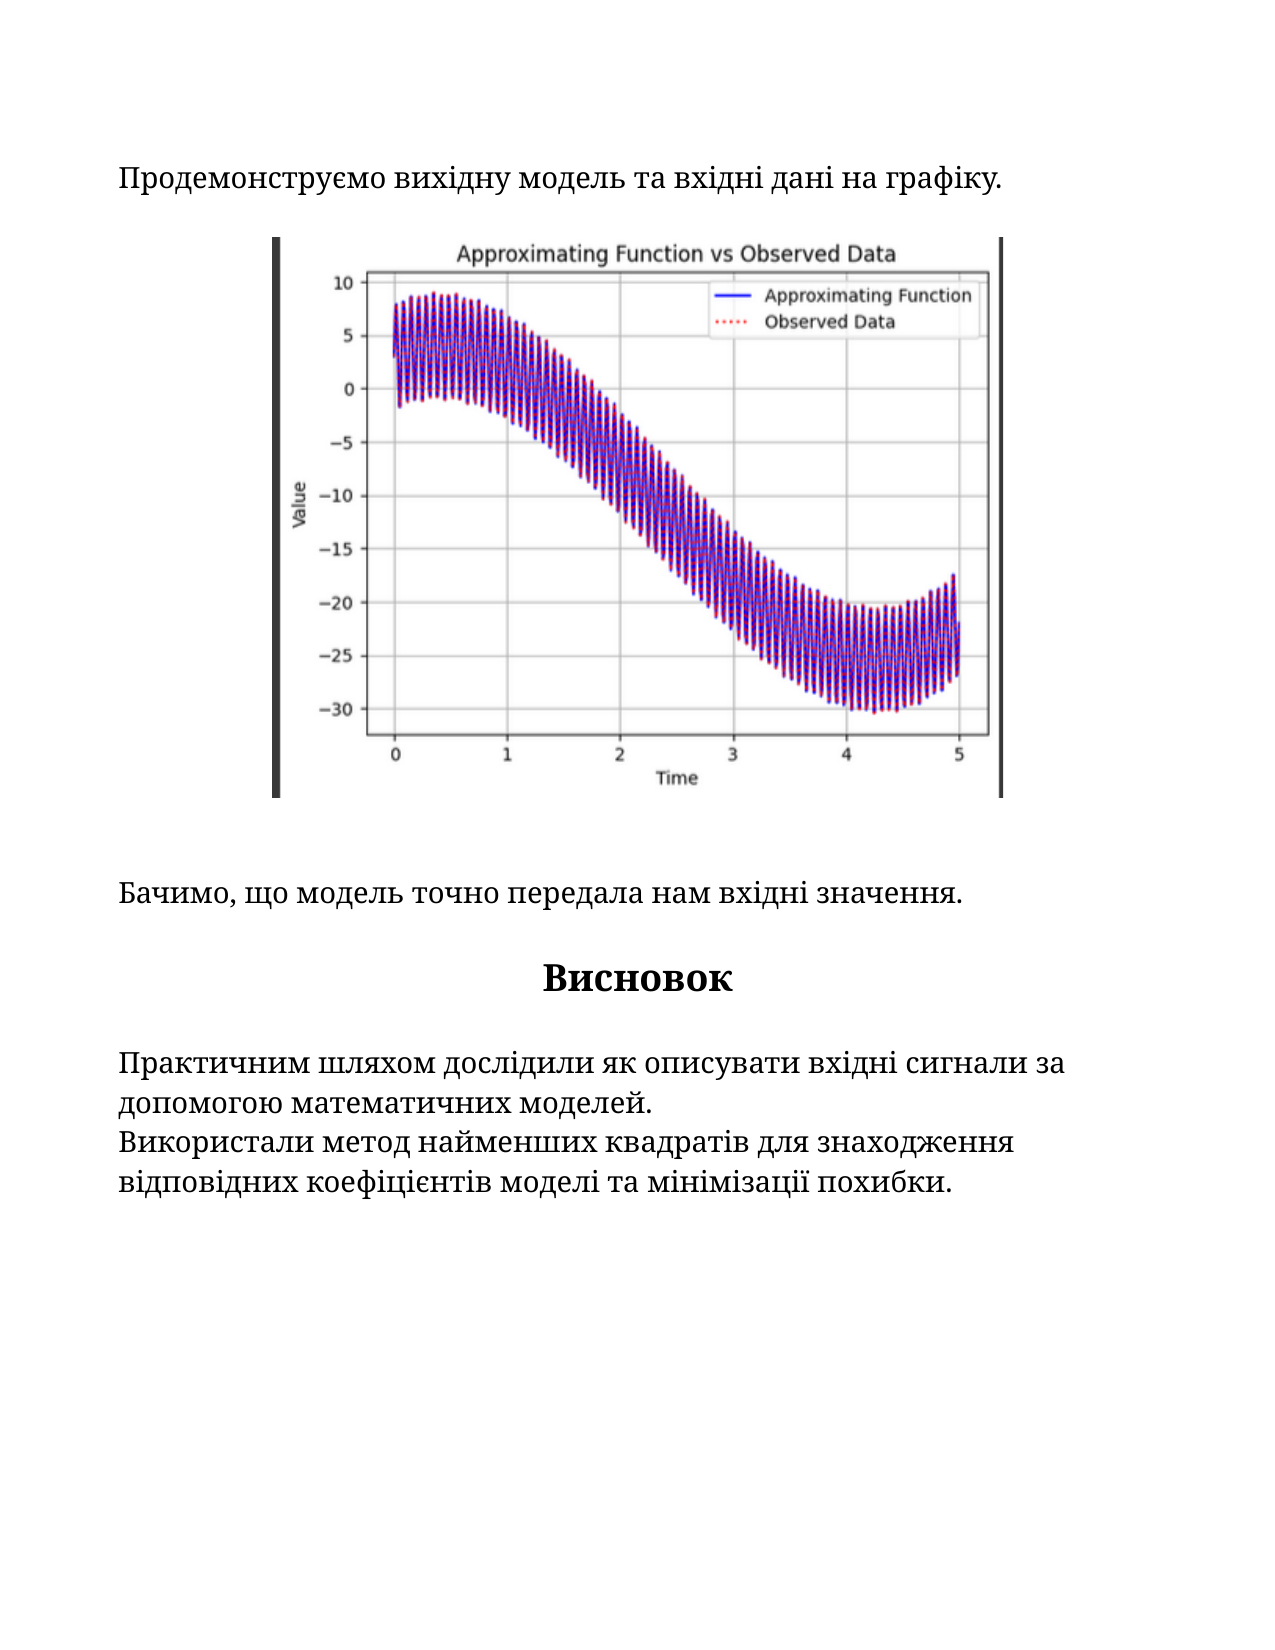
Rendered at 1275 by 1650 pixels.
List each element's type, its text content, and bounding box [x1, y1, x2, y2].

text Практичним шляхом дослідили як описувати вхідні сигнали за допомогою математичних моделей. [118, 1042, 1157, 1122]
text Продемонструємо вихідну модель та вхідні дані на графіку. [118, 158, 1157, 197]
text Використали метод найменших квадратів для знаходження відповідних коефіцієнтів моделі та мінімізації похибки. [118, 1122, 1157, 1201]
picture [272, 237, 1004, 798]
text Бачимо, що модель точно передала нам вхідні значення. [118, 872, 1157, 912]
text Висновок [118, 952, 1157, 1003]
